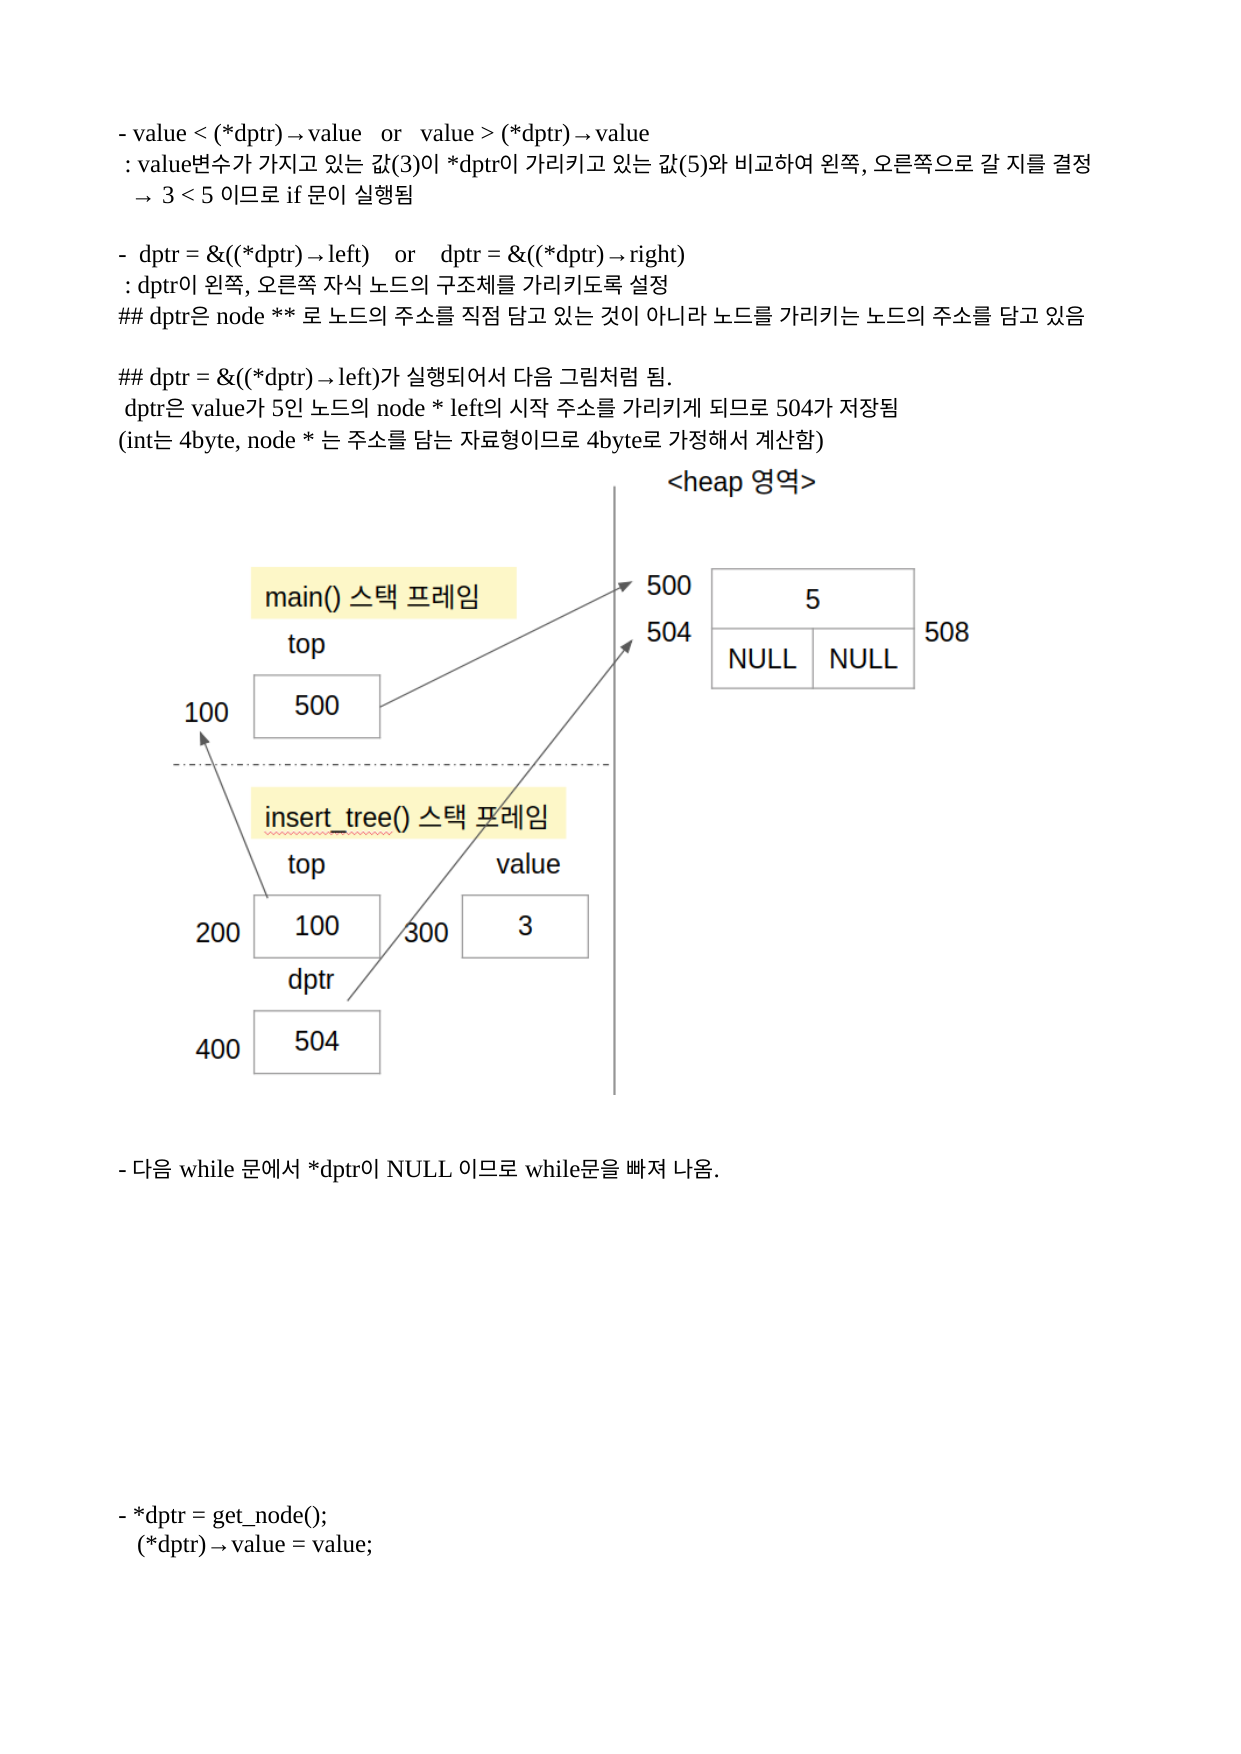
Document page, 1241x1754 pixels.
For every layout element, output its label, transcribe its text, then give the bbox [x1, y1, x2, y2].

text (*dptr)→value = value; [118, 1529, 1122, 1558]
text : dptr이 왼쪽, 오른쪽 자식 노드의 구조체를 가리키도록 설정 [118, 268, 1122, 299]
text - 다음 while 문에서 *dptr이 NULL 이므로 while문을 빠져 나옴. [118, 1152, 1122, 1184]
text → 3 < 5 이므로 if 문이 실행됨 [118, 178, 1122, 210]
text ## dptr = &((*dptr)→left)가 실행되어서 다음 그림처럼 됨. [118, 360, 1122, 391]
picture [172, 454, 1069, 1095]
text : value변수가 가지고 있는 값(3)이 *dptr이 가리키고 있는 값(5)와 비교하여 왼쪽, 오른쪽으로 갈 지를 결정 [118, 147, 1122, 178]
text - *dptr = get_node(); [118, 1500, 1122, 1529]
text dptr은 value가 5인 노드의 node * left의 시작 주소를 가리키게 되므로 504가 저장됨 [118, 391, 1122, 423]
text - value < (*dptr)→value or value > (*dptr)→value [118, 118, 1122, 147]
text - dptr = &((*dptr)→left) or dptr = &((*dptr)→right) [118, 239, 1122, 268]
text ## dptr은 node ** 로 노드의 주소를 직점 담고 있는 것이 아니라 노드를 가리키는 노드의 주소를 담고 있음 [118, 299, 1122, 331]
text (int는 4byte, node * 는 주소를 담는 자료형이므로 4byte로 가정해서 계산함) [118, 423, 1122, 455]
